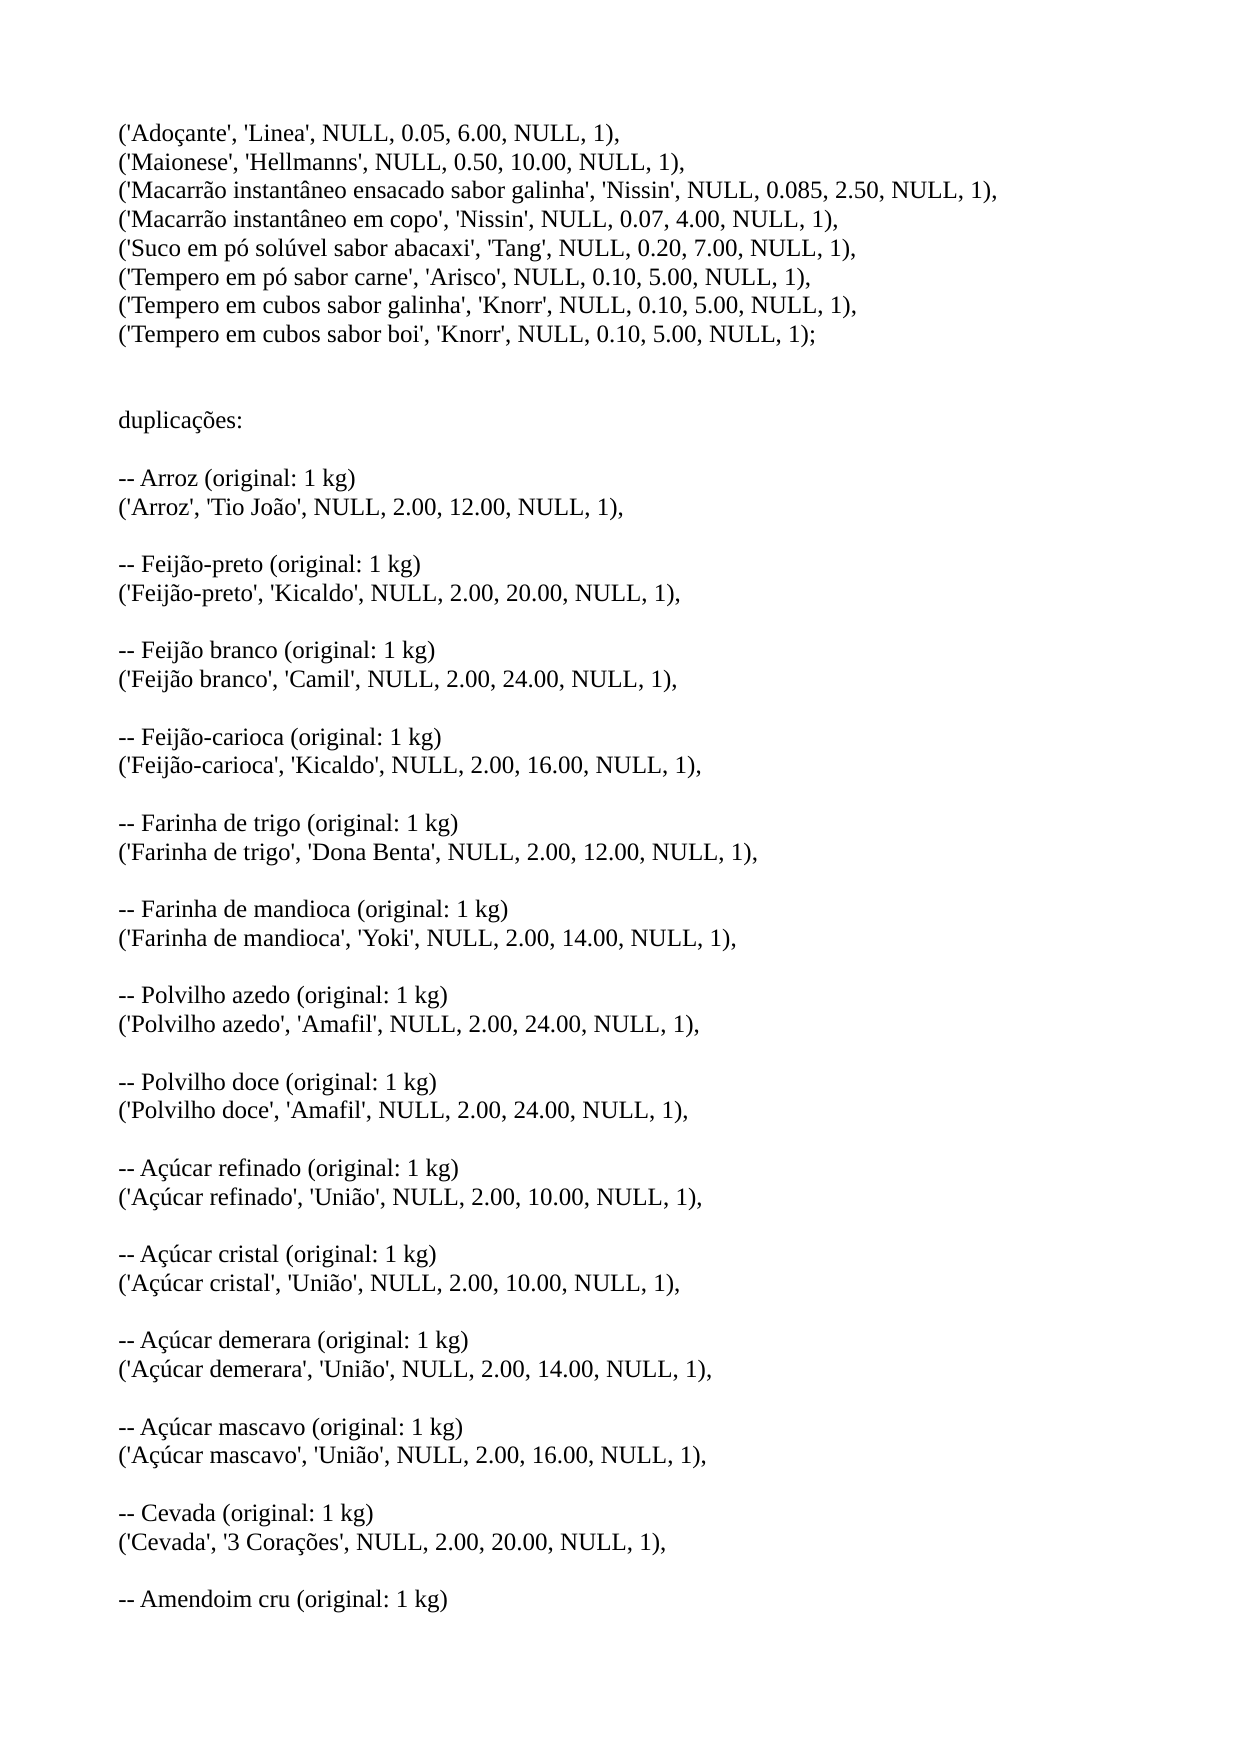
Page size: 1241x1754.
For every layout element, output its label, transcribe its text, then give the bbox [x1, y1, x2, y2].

text -- Açúcar mascavo (original: 1 kg) [118, 1412, 1122, 1441]
text ('Polvilho azedo', 'Amafil', NULL, 2.00, 24.00, NULL, 1), [118, 1009, 1122, 1038]
text -- Feijão-preto (original: 1 kg) [118, 549, 1122, 578]
text ('Açúcar demerara', 'União', NULL, 2.00, 14.00, NULL, 1), [118, 1354, 1122, 1383]
text -- Cevada (original: 1 kg) [118, 1498, 1122, 1527]
text ('Cevada', '3 Corações', NULL, 2.00, 20.00, NULL, 1), [118, 1527, 1122, 1556]
text -- Farinha de trigo (original: 1 kg) [118, 808, 1122, 837]
text ('Suco em pó solúvel sabor abacaxi', 'Tang', NULL, 0.20, 7.00, NULL, 1), [118, 233, 1122, 262]
text -- Açúcar cristal (original: 1 kg) [118, 1239, 1122, 1268]
text -- Açúcar demerara (original: 1 kg) [118, 1326, 1122, 1354]
text ('Farinha de mandioca', 'Yoki', NULL, 2.00, 14.00, NULL, 1), [118, 923, 1122, 952]
text ('Maionese', 'Hellmanns', NULL, 0.50, 10.00, NULL, 1), [118, 147, 1122, 176]
text ('Feijão branco', 'Camil', NULL, 2.00, 24.00, NULL, 1), [118, 664, 1122, 693]
text -- Feijão branco (original: 1 kg) [118, 636, 1122, 664]
text ('Macarrão instantâneo em copo', 'Nissin', NULL, 0.07, 4.00, NULL, 1), [118, 204, 1122, 233]
text -- Feijão-carioca (original: 1 kg) [118, 722, 1122, 751]
text ('Tempero em pó sabor carne', 'Arisco', NULL, 0.10, 5.00, NULL, 1), [118, 262, 1122, 291]
text ('Adoçante', 'Linea', NULL, 0.05, 6.00, NULL, 1), [118, 118, 1122, 147]
text -- Polvilho azedo (original: 1 kg) [118, 981, 1122, 1009]
text duplicações: [118, 406, 1122, 434]
text ('Feijão-preto', 'Kicaldo', NULL, 2.00, 20.00, NULL, 1), [118, 578, 1122, 607]
text ('Arroz', 'Tio João', NULL, 2.00, 12.00, NULL, 1), [118, 492, 1122, 521]
text ('Farinha de trigo', 'Dona Benta', NULL, 2.00, 12.00, NULL, 1), [118, 837, 1122, 866]
text ('Tempero em cubos sabor galinha', 'Knorr', NULL, 0.10, 5.00, NULL, 1), [118, 291, 1122, 319]
text ('Macarrão instantâneo ensacado sabor galinha', 'Nissin', NULL, 0.085, 2.50, NULL, 1), [118, 176, 1122, 204]
text ('Feijão-carioca', 'Kicaldo', NULL, 2.00, 16.00, NULL, 1), [118, 751, 1122, 779]
text ('Polvilho doce', 'Amafil', NULL, 2.00, 24.00, NULL, 1), [118, 1096, 1122, 1124]
text ('Açúcar cristal', 'União', NULL, 2.00, 10.00, NULL, 1), [118, 1268, 1122, 1297]
text -- Polvilho doce (original: 1 kg) [118, 1067, 1122, 1096]
text -- Farinha de mandioca (original: 1 kg) [118, 894, 1122, 923]
text -- Amendoim cru (original: 1 kg) [118, 1584, 1122, 1613]
text -- Arroz (original: 1 kg) [118, 463, 1122, 492]
text -- Açúcar refinado (original: 1 kg) [118, 1153, 1122, 1182]
text ('Açúcar refinado', 'União', NULL, 2.00, 10.00, NULL, 1), [118, 1182, 1122, 1211]
text ('Açúcar mascavo', 'União', NULL, 2.00, 16.00, NULL, 1), [118, 1441, 1122, 1469]
text ('Tempero em cubos sabor boi', 'Knorr', NULL, 0.10, 5.00, NULL, 1); [118, 319, 1122, 348]
